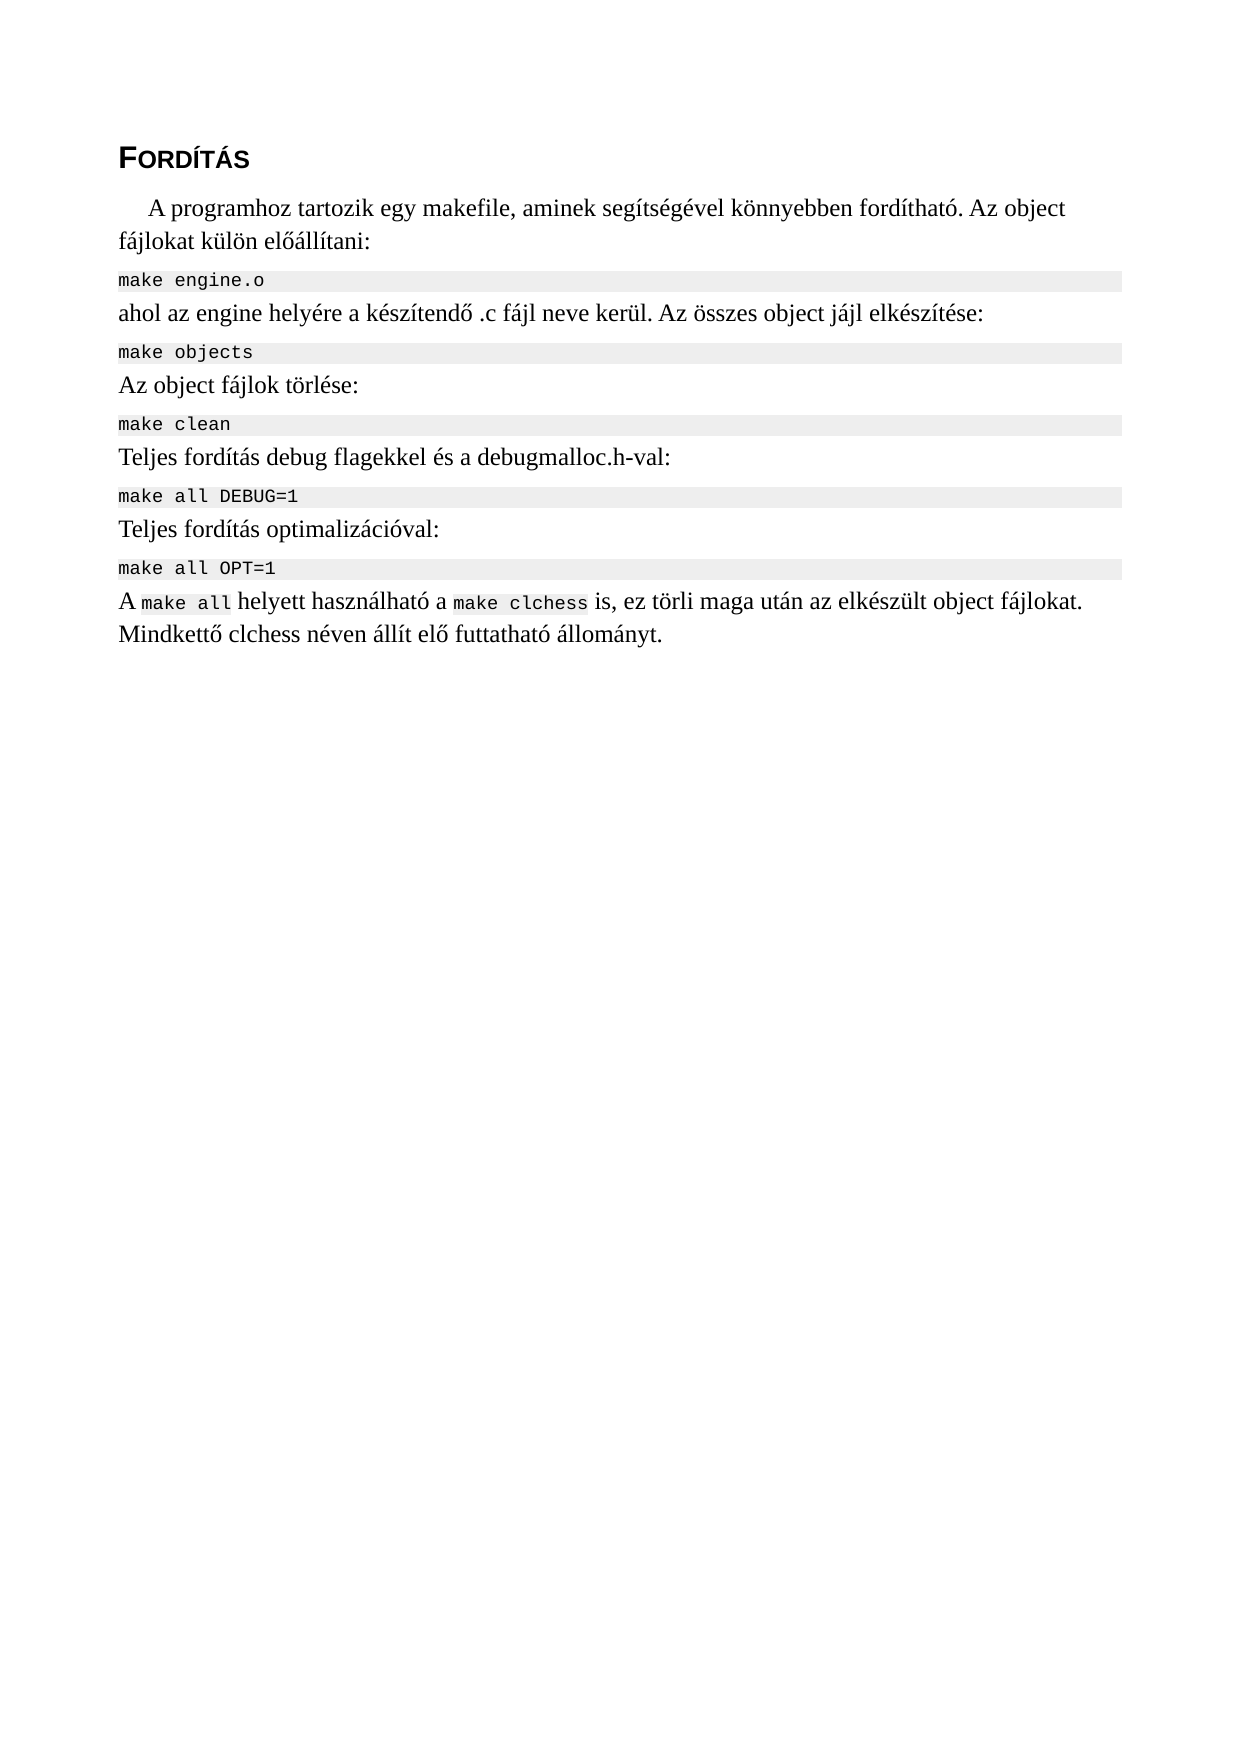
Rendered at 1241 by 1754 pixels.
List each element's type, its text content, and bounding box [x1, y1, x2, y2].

text make all DEBUG=1 [118, 487, 1122, 508]
text Teljes fordítás optimalizációval: [118, 514, 1122, 543]
text ahol az engine helyére a készítendő .c fájl neve kerül. Az összes object jájl elkészítése: [118, 298, 1122, 327]
subtitle Fordítás [118, 139, 1122, 175]
text make engine.o [118, 271, 1122, 292]
text make objects [118, 343, 1122, 364]
text A programhoz tartozik egy makefile, aminek segítségével könnyebben fordítható. Az object fájlokat külön előállítani: [118, 193, 1122, 255]
text make all OPT=1 [118, 559, 1122, 580]
text A make all helyett használható a make clchess is, ez törli maga után az elkészült object fájlokat. Mindkettő clchess néven állít elő futtatható állományt. [118, 586, 1122, 648]
text make clean [118, 415, 1122, 436]
text Teljes fordítás debug flagekkel és a debugmalloc.h-val: [118, 442, 1122, 471]
text Az object fájlok törlése: [118, 370, 1122, 399]
